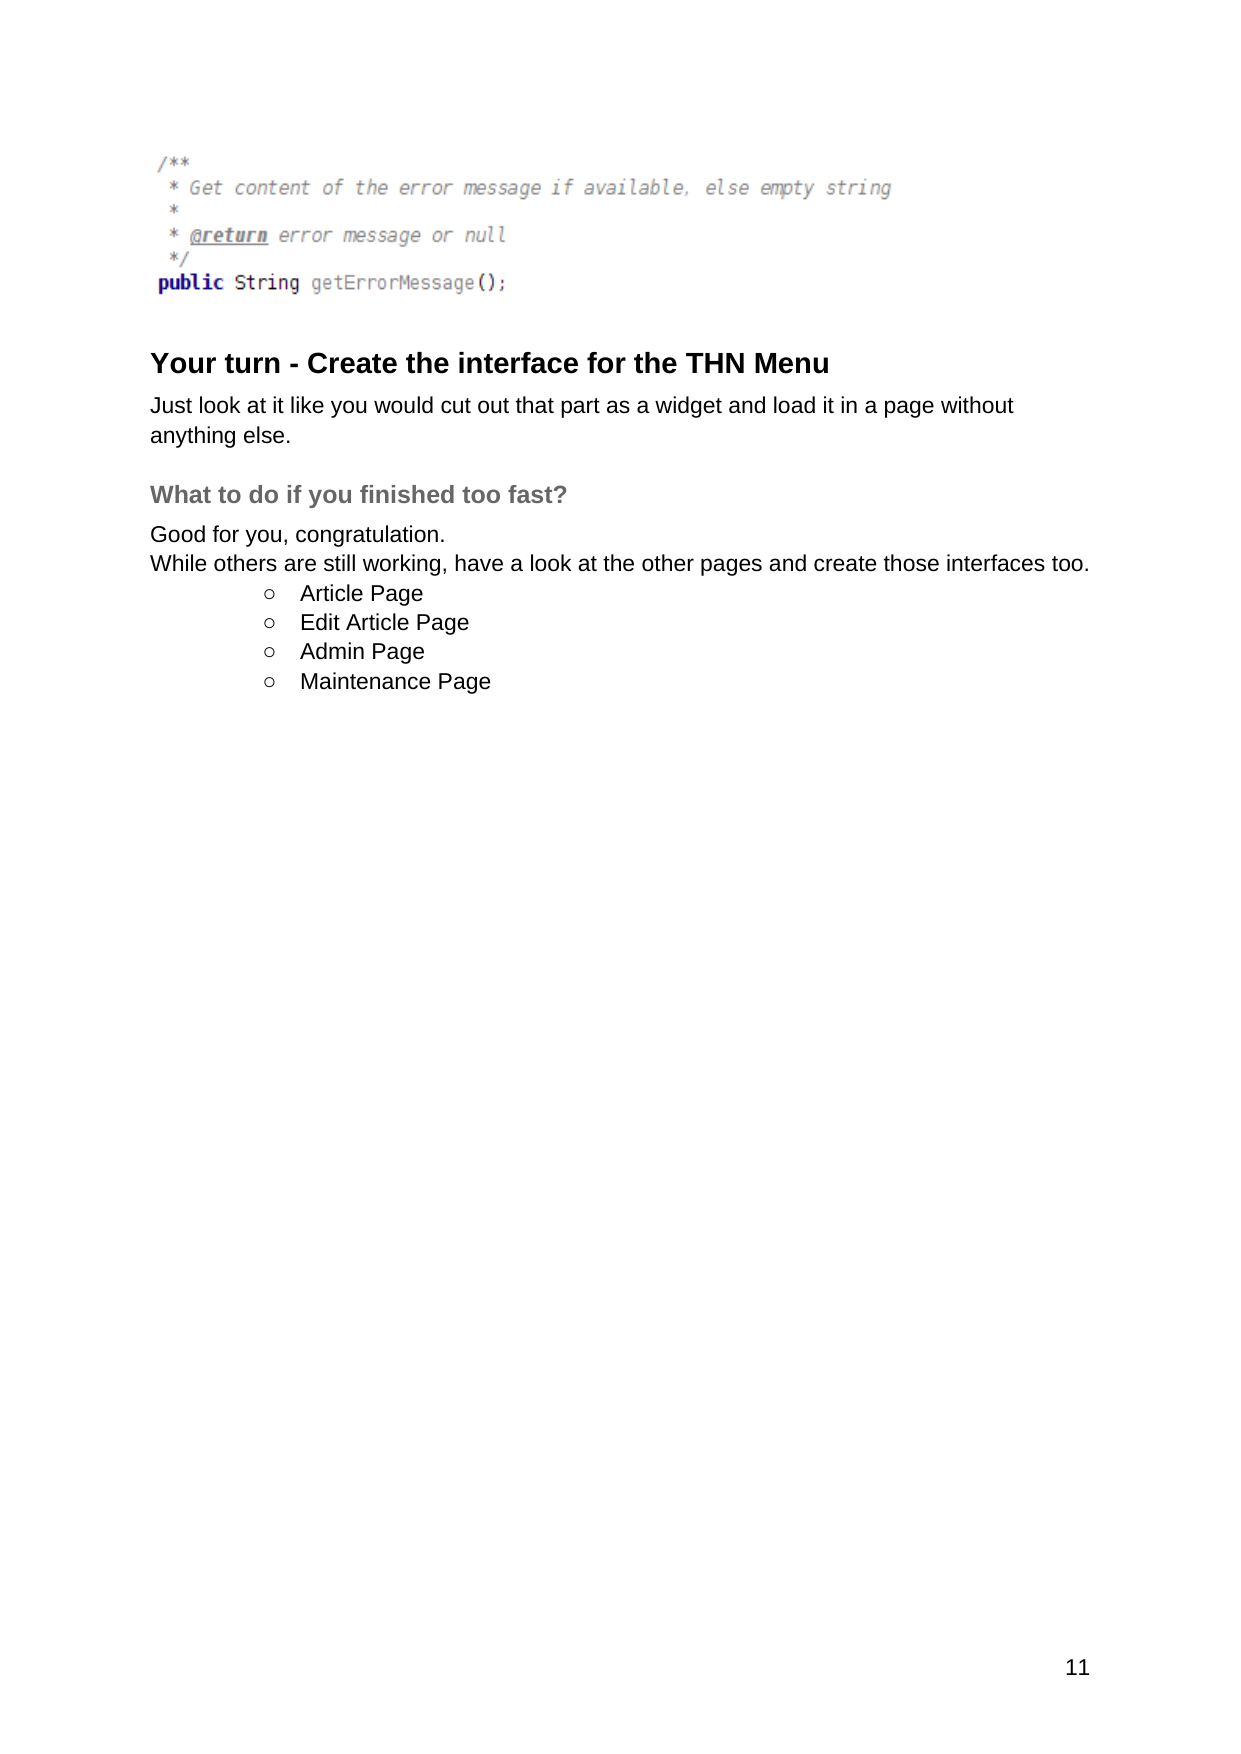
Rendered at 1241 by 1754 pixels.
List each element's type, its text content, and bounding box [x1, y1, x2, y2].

list Edit Article Page [262, 610, 1090, 635]
text While others are still working, have a look at the other pages and create those interfaces too. [150, 551, 1090, 577]
subtitle Your turn - Create the interface for the THN Menu [150, 347, 1090, 380]
text Good for you, congratulation. [150, 522, 1090, 547]
list Maintenance Page [262, 668, 1090, 694]
list Article Page [262, 580, 1090, 606]
subtitle What to do if you finished too fast? [150, 481, 1090, 509]
list Admin Page [262, 639, 1090, 665]
text Just look at it like you would cut out that part as a widget and load it in a page without anything else. [150, 393, 1090, 448]
picture [150, 150, 899, 307]
